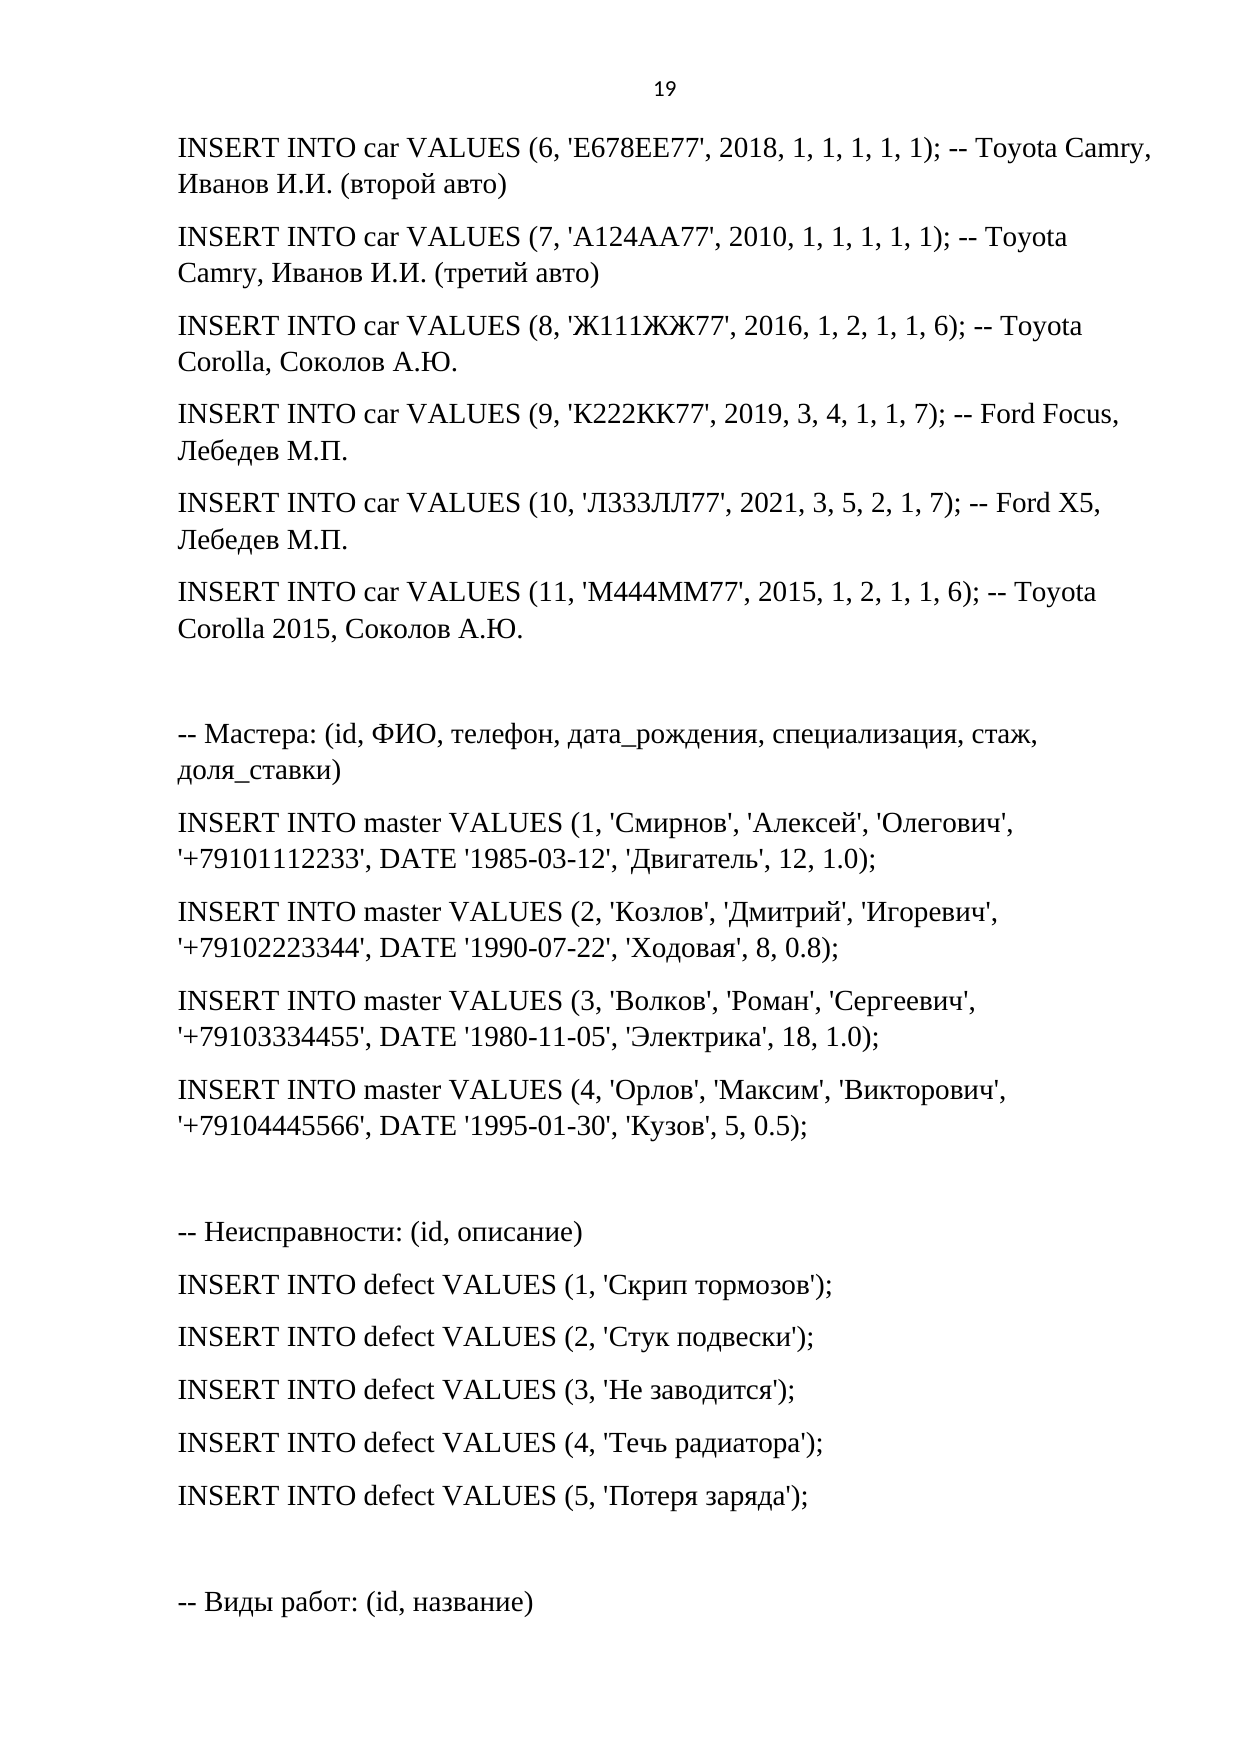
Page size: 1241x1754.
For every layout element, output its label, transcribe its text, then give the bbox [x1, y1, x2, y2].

text -- Виды работ: (id, название) [177, 1584, 1152, 1617]
text INSERT INTO master VALUES (2, 'Козлов', 'Дмитрий', 'Игоревич', '+79102223344', DATE '1990-07-22', 'Ходовая', 8, 0.8); [177, 894, 1152, 964]
text -- Неисправности: (id, описание) [177, 1214, 1152, 1247]
text INSERT INTO master VALUES (3, 'Волков', 'Роман', 'Сергеевич', '+79103334455', DATE '1980-11-05', 'Электрика', 18, 1.0); [177, 983, 1152, 1053]
text INSERT INTO car VALUES (6, 'Е678ЕЕ77', 2018, 1, 1, 1, 1, 1); -- Toyota Camry, Иванов И.И. (второй авто) [177, 130, 1152, 199]
text INSERT INTO master VALUES (4, 'Орлов', 'Максим', 'Викторович', '+79104445566', DATE '1995-01-30', 'Кузов', 5, 0.5); [177, 1072, 1152, 1142]
text INSERT INTO car VALUES (7, 'А124АА77', 2010, 1, 1, 1, 1, 1); -- Toyota Camry, Иванов И.И. (третий авто) [177, 219, 1152, 288]
text INSERT INTO car VALUES (9, 'К222КК77', 2019, 3, 4, 1, 1, 7); -- Ford Focus, Лебедев М.П. [177, 397, 1152, 466]
text INSERT INTO car VALUES (11, 'М444ММ77', 2015, 1, 2, 1, 1, 6); -- Toyota Corolla 2015, Соколов А.Ю. [177, 574, 1152, 644]
text INSERT INTO defect VALUES (5, 'Потеря заряда'); [177, 1478, 1152, 1512]
text -- Мастера: (id, ФИО, телефон, дата_рождения, специализация, стаж, доля_ставки) [177, 716, 1152, 786]
text INSERT INTO master VALUES (1, 'Смирнов', 'Алексей', 'Олегович', '+79101112233', DATE '1985-03-12', 'Двигатель', 12, 1.0); [177, 805, 1152, 875]
text INSERT INTO defect VALUES (4, 'Течь радиатора'); [177, 1425, 1152, 1459]
text INSERT INTO defect VALUES (2, 'Стук подвески'); [177, 1319, 1152, 1353]
text INSERT INTO defect VALUES (1, 'Скрип тормозов'); [177, 1267, 1152, 1300]
text INSERT INTO defect VALUES (3, 'Не заводится'); [177, 1372, 1152, 1406]
text INSERT INTO car VALUES (8, 'Ж111ЖЖ77', 2016, 1, 2, 1, 1, 6); -- Toyota Corolla, Соколов А.Ю. [177, 308, 1152, 377]
text INSERT INTO car VALUES (10, 'Л333ЛЛ77', 2021, 3, 5, 2, 1, 7); -- Ford X5, Лебедев М.П. [177, 486, 1152, 555]
